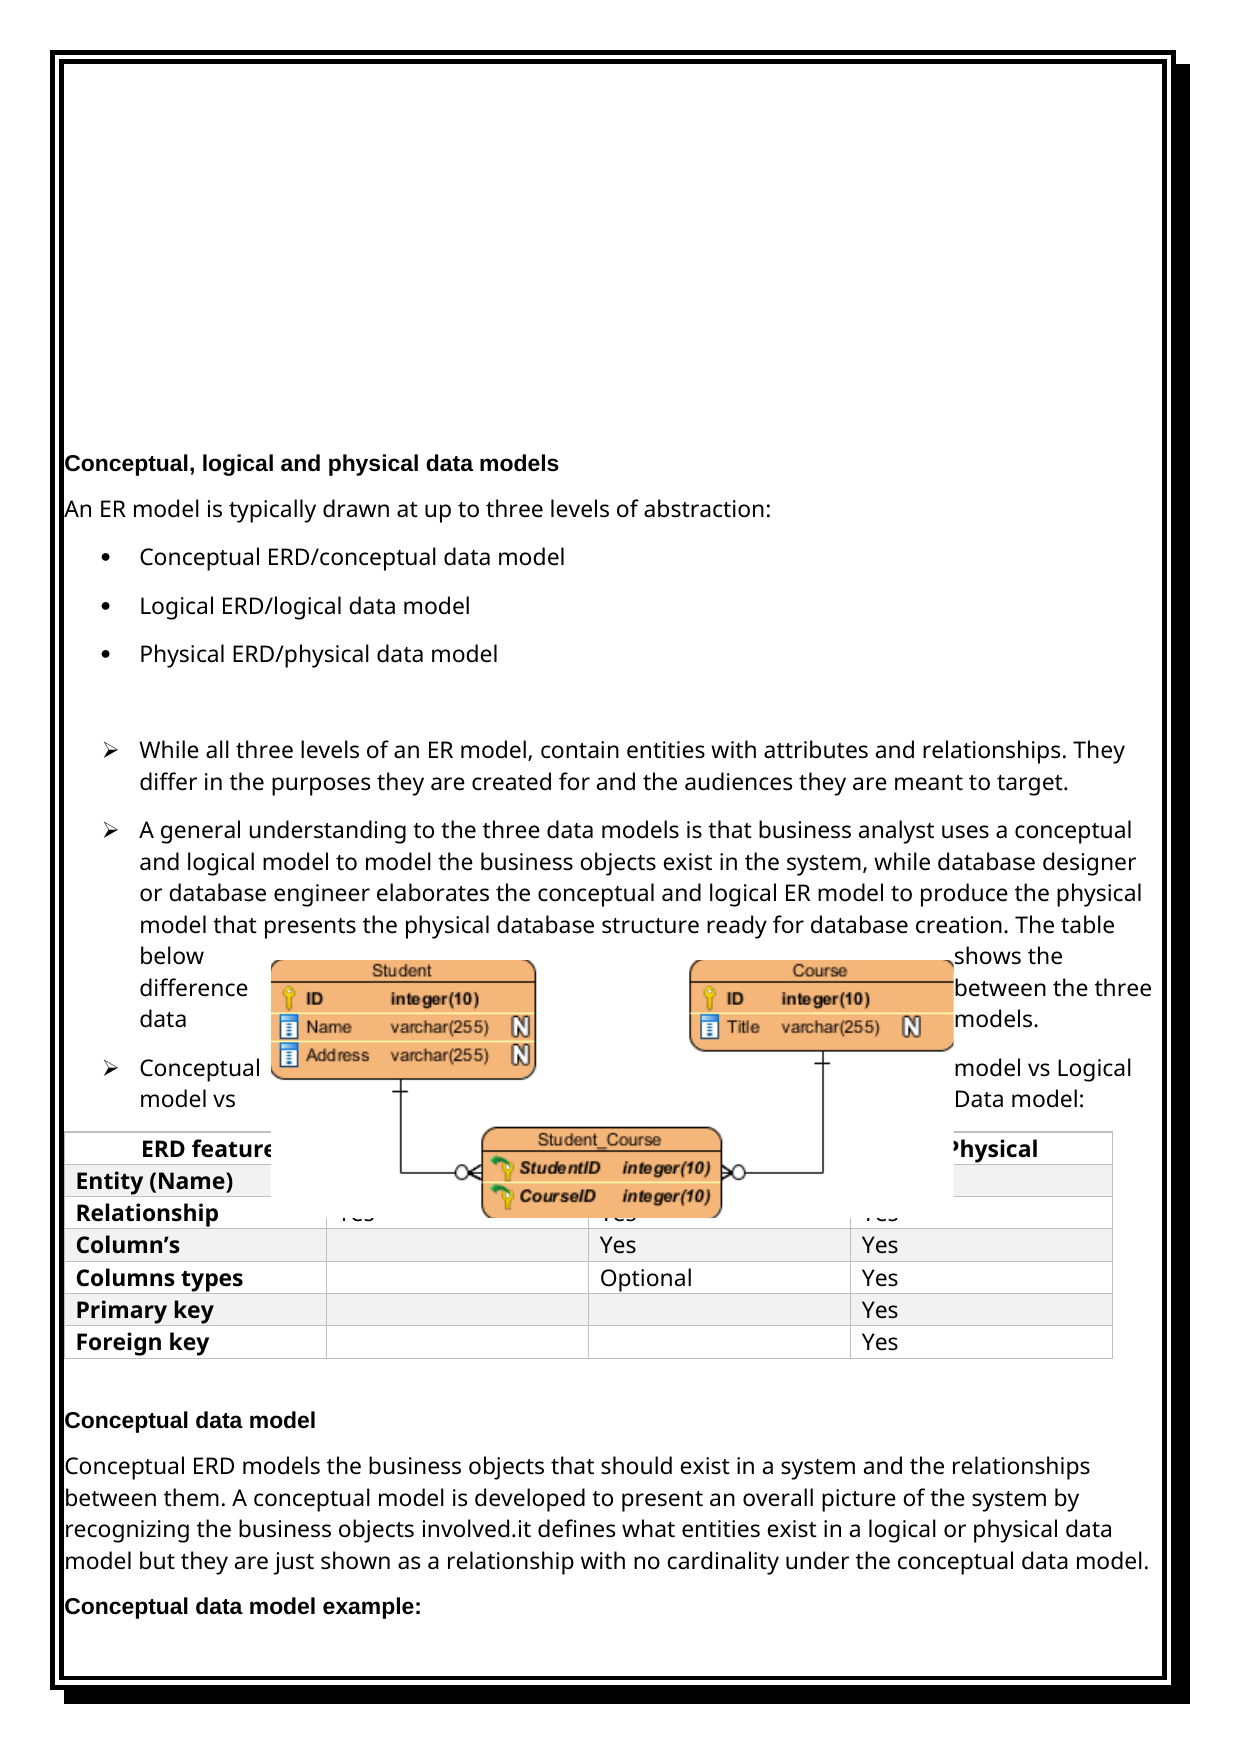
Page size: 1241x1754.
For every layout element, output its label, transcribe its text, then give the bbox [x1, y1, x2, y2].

table_header ERD features [65, 1133, 271, 1164]
list Conceptual model vs Logical model vs Data model: [954, 1052, 1162, 1114]
table_cell Relationship [65, 1197, 326, 1228]
text Conceptual, logical and physical data models [64, 450, 1162, 476]
text An ER model is typically drawn at up to three levels of abstraction: [64, 493, 1162, 524]
text Conceptual data model example: [64, 1593, 1162, 1619]
table_cell Yes [589, 1229, 850, 1261]
table_cell Yes [954, 1165, 1112, 1196]
table_cell Yes [589, 1218, 850, 1228]
table_cell Primary key [65, 1294, 326, 1325]
table_cell [589, 1294, 850, 1325]
list Conceptual ERD/conceptual data model [102, 541, 1162, 573]
table_cell [589, 1326, 850, 1357]
list Conceptual model vs Logical model vs Data model: [102, 1052, 271, 1114]
table_cell Yes [851, 1197, 1112, 1228]
text Conceptual ERD models the business objects that should exist in a system and the relationships between them. A conceptual model is developed to present an overall picture of the system by recognizing the business objects involved.it defines what entities exist in a logical or physical data model but they are just shown as a relationship with no cardinality under the conceptual data model. [64, 1450, 1162, 1576]
table_cell [327, 1294, 588, 1325]
text Conceptual data model [64, 1407, 1162, 1433]
table_cell Entity (Name) [65, 1165, 271, 1196]
table_cell Yes [851, 1294, 1112, 1325]
table_cell [327, 1262, 588, 1293]
list Logical ERD/logical data model [102, 589, 1162, 621]
table_cell Foreign key [65, 1326, 326, 1357]
table_cell Column’s [65, 1229, 326, 1261]
table_header Physical [954, 1133, 1112, 1164]
table_cell Yes [851, 1229, 1112, 1261]
table_cell Optional [589, 1262, 850, 1293]
table_cell Columns types [65, 1262, 326, 1293]
table_cell Yes [851, 1262, 1112, 1293]
table_cell Yes [327, 1218, 588, 1228]
list A general understanding to the three data models is that business analyst uses a conceptual and logical model to model the business objects exist in the system, while database designer or database engineer elaborates the conceptual and logical ER model to produce the physical model that presents the physical database structure ready for database creation. The table below shows the difference between the three data models. [102, 814, 1162, 1035]
list While all three levels of an ER model, contain entities with attributes and relationships. They differ in the purposes they are created for and the audiences they are meant to target. [102, 734, 1162, 797]
table_cell [327, 1229, 588, 1261]
list Physical ERD/physical data model [102, 638, 1162, 669]
table_cell [327, 1326, 588, 1357]
table_cell Yes [851, 1326, 1112, 1357]
